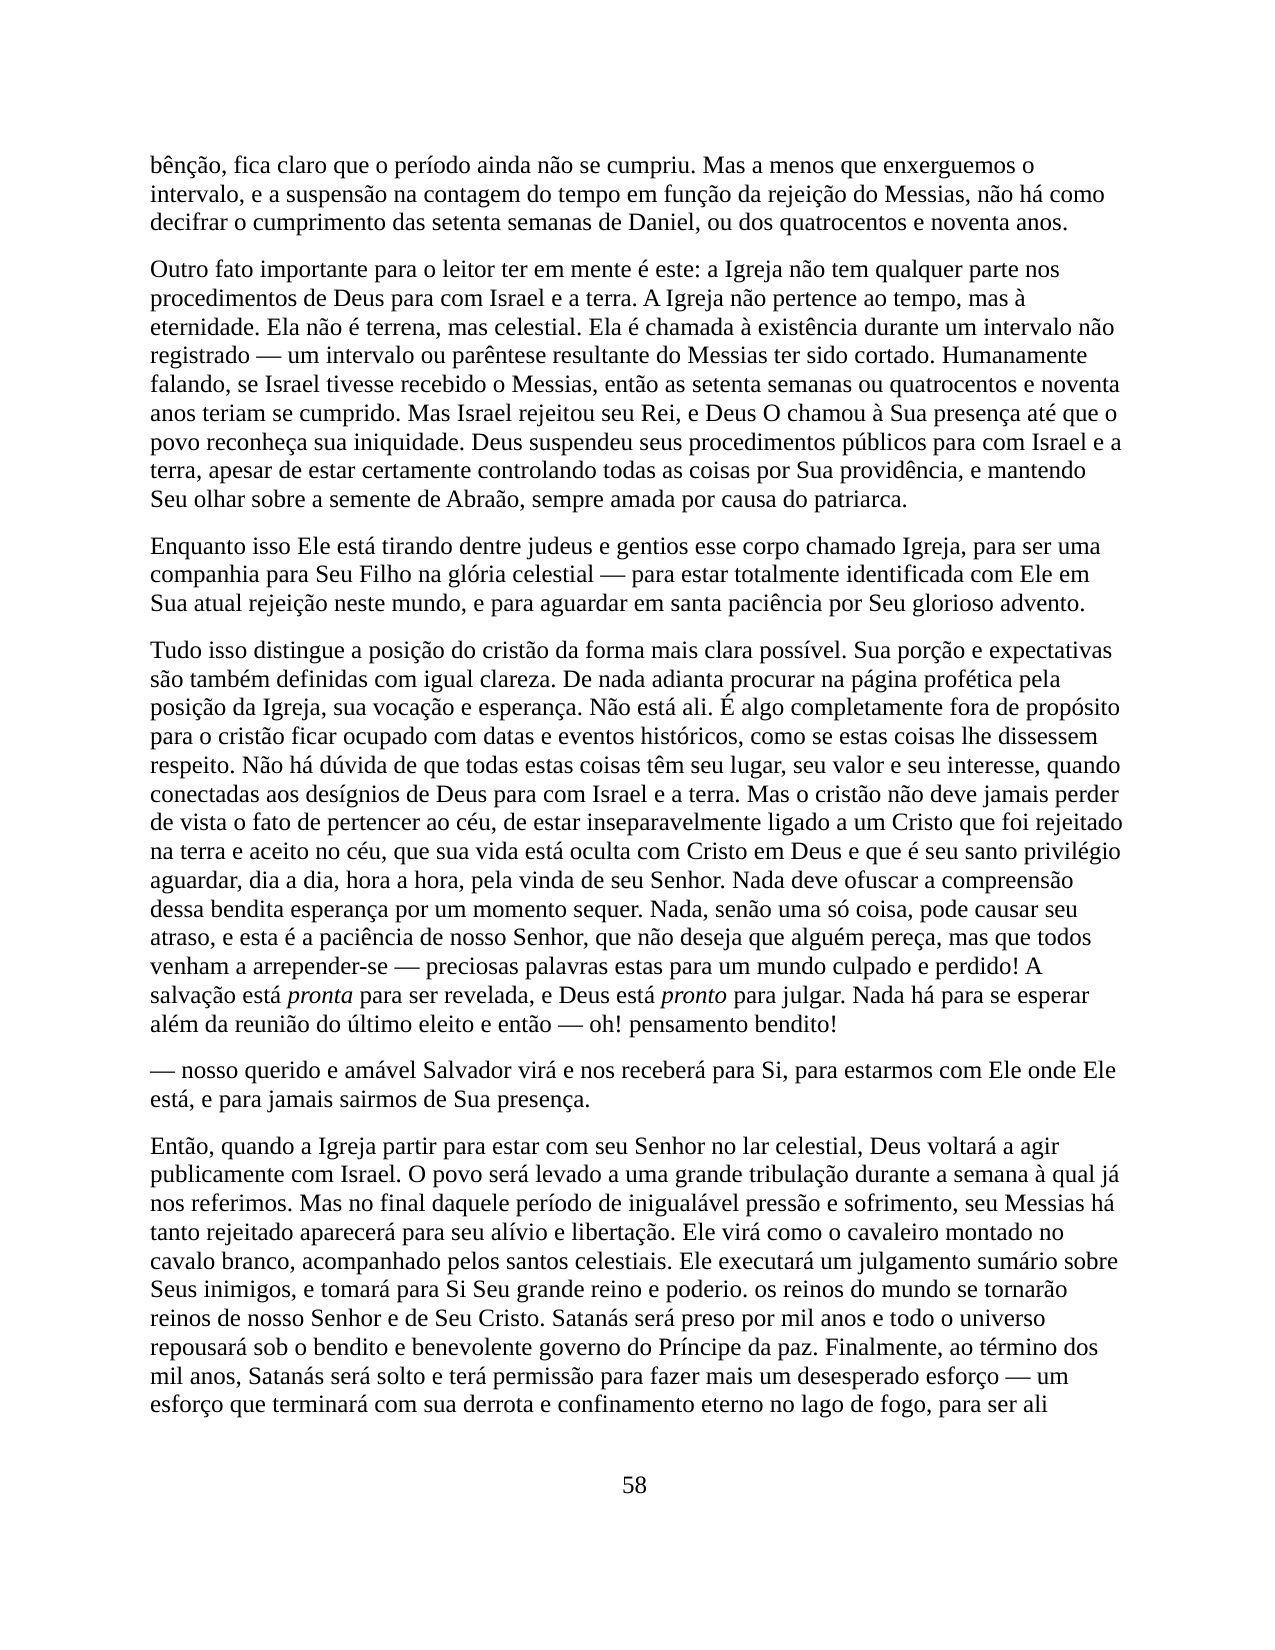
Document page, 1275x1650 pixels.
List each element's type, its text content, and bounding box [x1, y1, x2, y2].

text Então, quando a Igreja partir para estar com seu Senhor no lar celestial, Deus voltará a agir publicamente com Israel. O povo será levado a uma grande tribulação durante a semana à qual já nos referimos. Mas no final daquele período de inigualável pressão e sofrimento, seu Messias há tanto rejeitado aparecerá para seu alívio e libertação. Ele virá como o cavaleiro montado no cavalo branco, acompanhado pelos santos celestiais. Ele executará um julgamento sumário sobre Seus inimigos, e tomará para Si Seu grande reino e poderio. os reinos do mundo se tornarão reinos de nosso Senhor e de Seu Cristo. Satanás será preso por mil anos e todo o universo repousará sob o bendito e benevolente governo do Príncipe da paz. Finalmente, ao término dos mil anos, Satanás será solto e terá permissão para fazer mais um desesperado esforço — um esforço que terminará com sua derrota e confinamento eterno no lago de fogo, para ser ali [150, 1131, 1125, 1418]
text Outro fato importante para o leitor ter em mente é este: a Igreja não tem qualquer parte nos procedimentos de Deus para com Israel e a terra. A Igreja não pertence ao tempo, mas à eternidade. Ela não é terrena, mas celestial. Ela é chamada à existência durante um intervalo não registrado — um intervalo ou parêntese resultante do Messias ter sido cortado. Humanamente falando, se Israel tivesse recebido o Messias, então as setenta semanas ou quatrocentos e noventa anos teriam se cumprido. Mas Israel rejeitou seu Rei, e Deus O chamou à Sua presença até que o povo reconheça sua iniquidade. Deus suspendeu seus procedimentos públicos para com Israel e a terra, apesar de estar certamente controlando todas as coisas por Sua providência, e mantendo Seu olhar sobre a semente de Abraão, sempre amada por causa do patriarca. [150, 254, 1125, 513]
text — nosso querido e amável Salvador virá e nos receberá para Si, para estarmos com Ele onde Ele está, e para jamais sairmos de Sua presença. [150, 1055, 1125, 1113]
text Enquanto isso Ele está tirando dentre judeus e gentios esse corpo chamado Igreja, para ser uma companhia para Seu Filho na glória celestial — para estar totalmente identificada com Ele em Sua atual rejeição neste mundo, e para aguardar em santa paciência por Seu glorioso advento. [150, 531, 1125, 617]
text Tudo isso distingue a posição do cristão da forma mais clara possível. Sua porção e expectativas são também definidas com igual clareza. De nada adianta procurar na página profética pela posição da Igreja, sua vocação e esperança. Não está ali. É algo completamente fora de propósito para o cristão ficar ocupado com datas e eventos históricos, como se estas coisas lhe dissessem respeito. Não há dúvida de que todas estas coisas têm seu lugar, seu valor e seu interesse, quando conectadas aos desígnios de Deus para com Israel e a terra. Mas o cristão não deve jamais perder de vista o fato de pertencer ao céu, de estar inseparavelmente ligado a um Cristo que foi rejeitado na terra e aceito no céu, que sua vida está oculta com Cristo em Deus e que é seu santo privilégio aguardar, dia a dia, hora a hora, pela vinda de seu Senhor. Nada deve ofuscar a compreensão dessa bendita esperança por um momento sequer. Nada, senão uma só coisa, pode causar seu atraso, e esta é a paciência de nosso Senhor, que não deseja que alguém pereça, mas que todos venham a arrepender-se — preciosas palavras estas para um mundo culpado e perdido! A salvação está pronta para ser revelada, e Deus está pronto para julgar. Nada há para se esperar além da reunião do último eleito e então — oh! pensamento bendito! [150, 635, 1125, 1037]
text bênção, fica claro que o período ainda não se cumpriu. Mas a menos que enxerguemos o intervalo, e a suspensão na contagem do tempo em função da rejeição do Messias, não há como decifrar o cumprimento das setenta semanas de Daniel, ou dos quatrocentos e noventa anos. [150, 150, 1125, 236]
